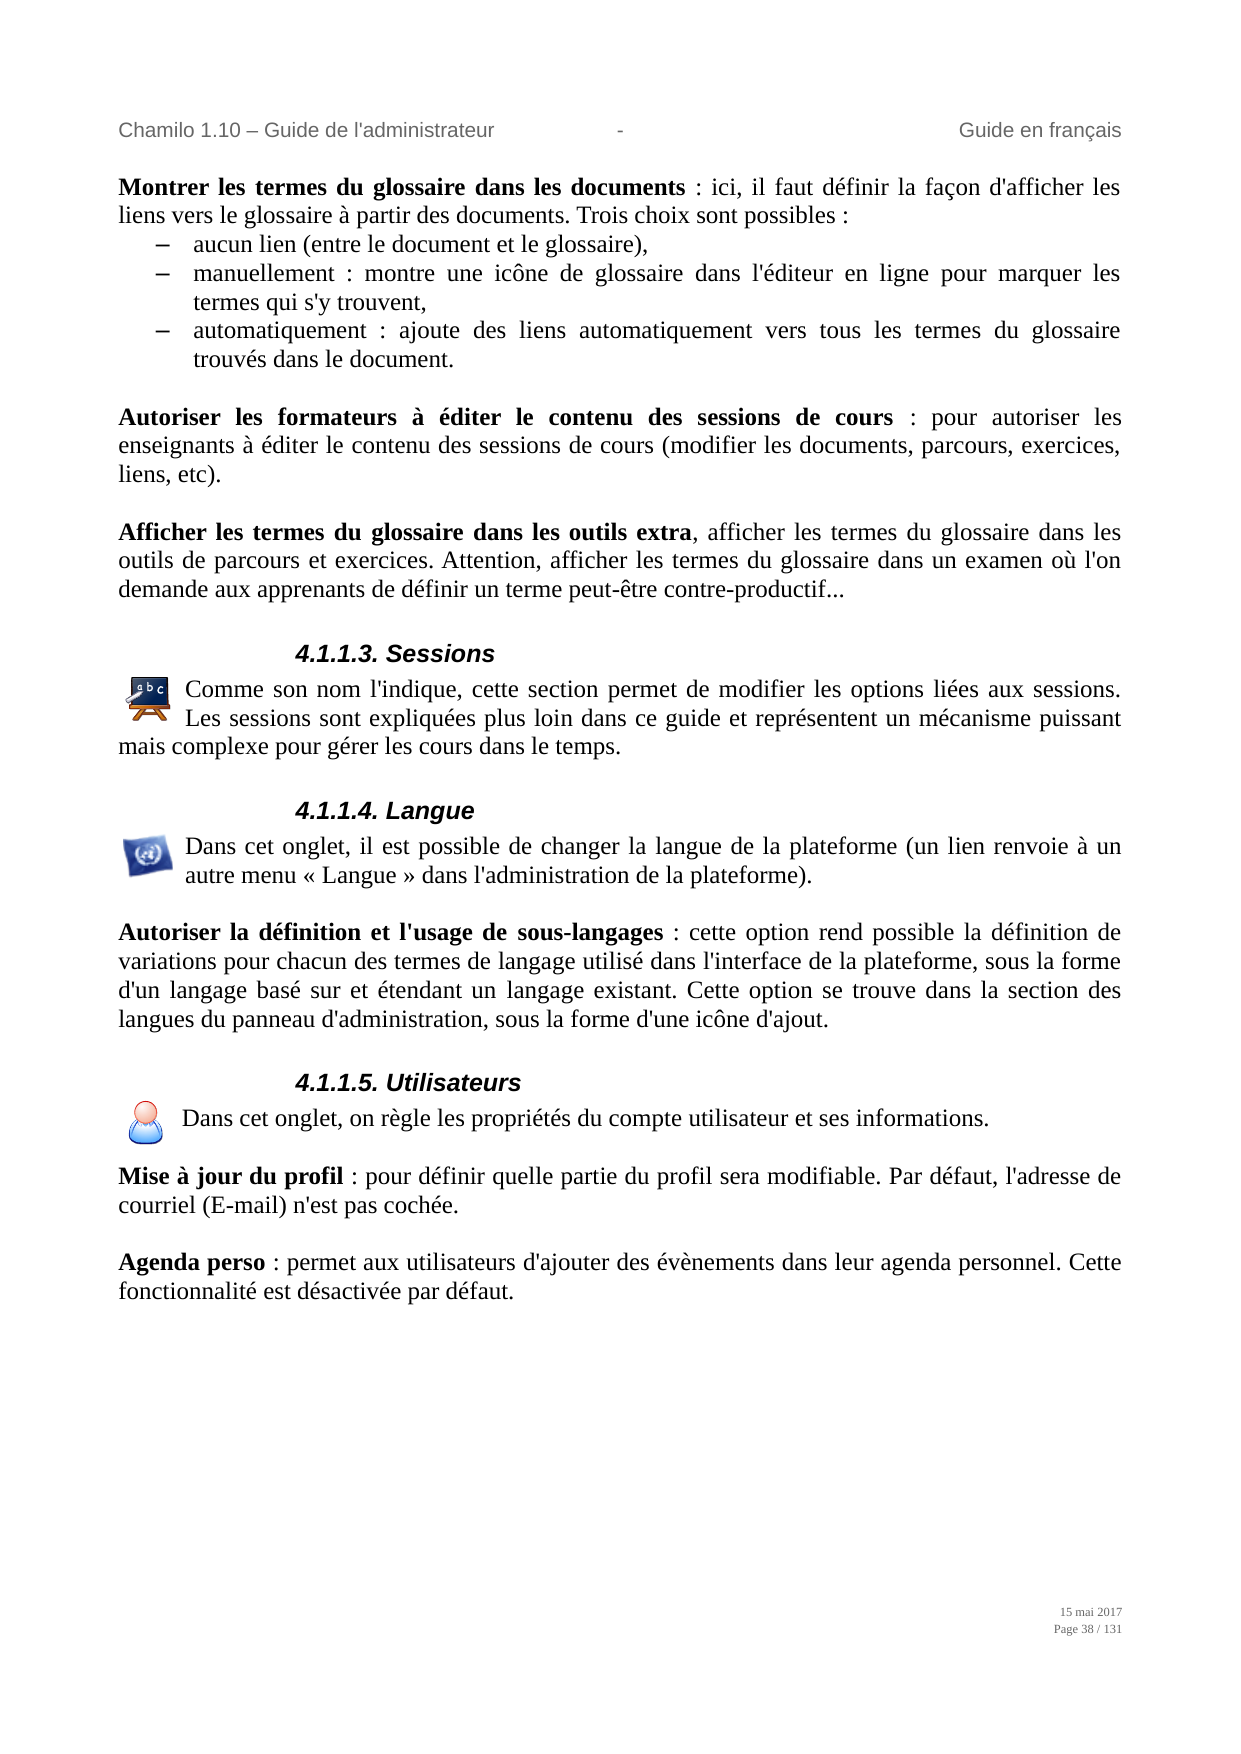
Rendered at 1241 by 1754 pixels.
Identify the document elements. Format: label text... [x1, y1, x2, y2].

text Comme son nom l'indique, cette section permet de modifier les options liées aux sessions. Les sessions sont expliquées plus loin dans ce guide et représentent un mécanisme puissant mais complexe pour gérer les cours dans le temps. [118, 674, 1122, 760]
text Agenda perso : permet aux utilisateurs d'ajouter des évènements dans leur agenda personnel. Cette fonctionnalité est désactivée par défaut. [118, 1247, 1122, 1305]
text Autoriser les formateurs à éditer le contenu des sessions de cours : pour autoriser les enseignants à éditer le contenu des sessions de cours (modifier les documents, parcours, exercices, liens, etc). [118, 402, 1122, 488]
list aucun lien (entre le document et le glossaire), [156, 229, 1122, 258]
text Dans cet onglet, il est possible de changer la langue de la plateforme (un lien renvoie à un autre menu « Langue » dans l'administration de la plateforme). [118, 831, 1122, 889]
list automatiquement : ajoute des liens automatiquement vers tous les termes du glossaire trouvés dans le document. [156, 315, 1122, 373]
text Afficher les termes du glossaire dans les outils extra, afficher les termes du glossaire dans les outils de parcours et exercices. Attention, afficher les termes du glossaire dans un examen où l'on demande aux apprenants de définir un terme peut-être contre-productif... [118, 517, 1122, 603]
list manuellement : montre une icône de glossaire dans l'éditeur en ligne pour marquer les termes qui s'y trouvent, [156, 258, 1122, 315]
text Montrer les termes du glossaire dans les documents : ici, il faut définir la façon d'afficher les liens vers le glossaire à partir des documents. Trois choix sont possibles : [118, 172, 1122, 229]
text Mise à jour du profil : pour définir quelle partie du profil sera modifiable. Par défaut, l'adresse de courriel (E-mail) n'est pas cochée. [118, 1161, 1122, 1218]
subtitle Utilisateurs [295, 1068, 1122, 1097]
picture [123, 831, 173, 882]
subtitle Sessions [295, 639, 1122, 667]
text Dans cet onglet, on règle les propriétés du compte utilisateur et ses informations. [154, 1103, 1122, 1132]
text Autoriser la définition et l'usage de sous-langages : cette option rend possible la définition de variations pour chacun des termes de langage utilisé dans l'interface de la plateforme, sous la forme d'un langage basé sur et étendant un langage existant. Cette option se trouve dans la section des langues du panneau d'administration, sous la forme d'une icône d'ajout. [118, 917, 1122, 1032]
subtitle Langue [295, 796, 1122, 825]
